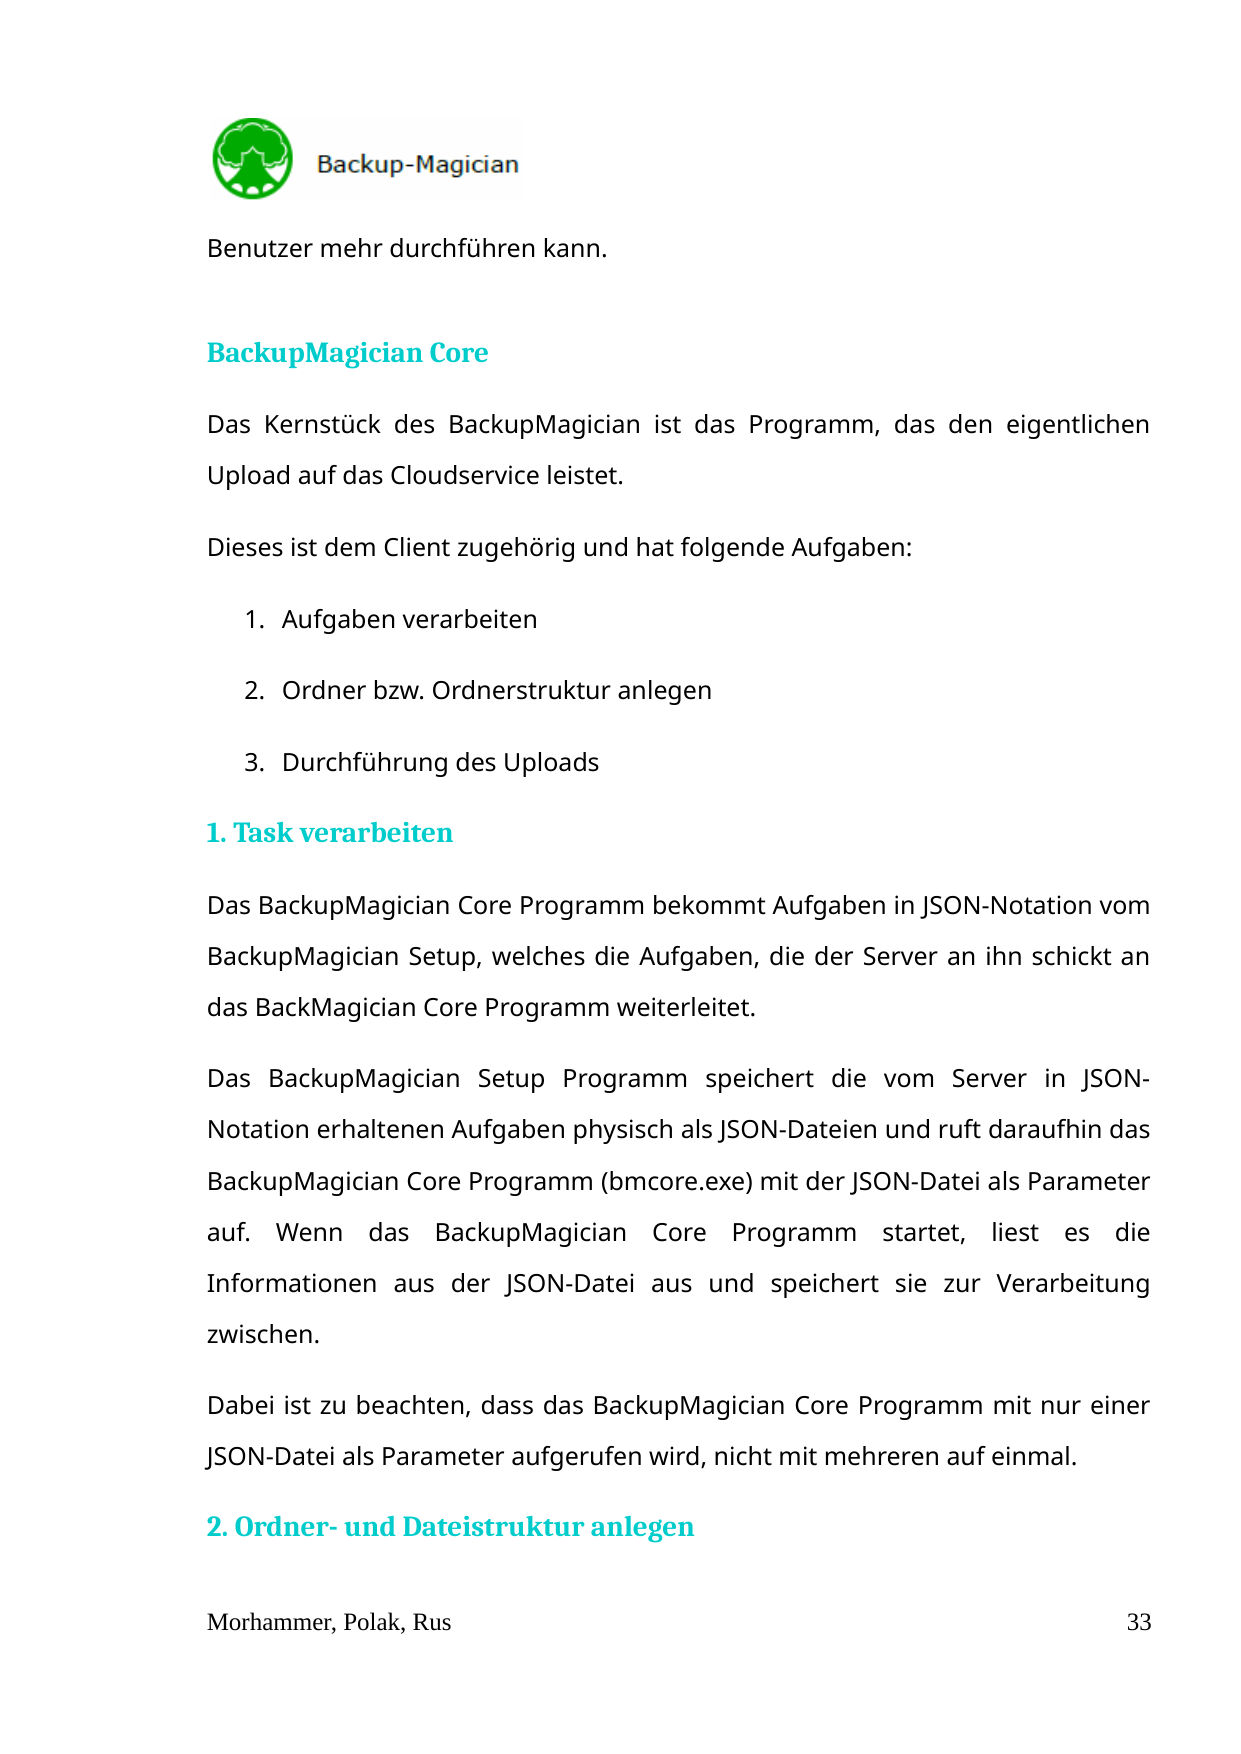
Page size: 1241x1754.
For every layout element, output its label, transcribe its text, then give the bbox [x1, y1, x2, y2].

text Benutzer mehr durchführen kann. [207, 230, 1152, 264]
text 1. Task verarbeiten [207, 816, 1152, 850]
text 2. Ordner- und Dateistruktur anlegen [207, 1511, 1152, 1544]
text Dieses ist dem Client zugehörig und hat folgende Aufgaben: [207, 530, 1152, 564]
picture [210, 118, 523, 201]
text Das BackupMagician Setup Programm speichert die vom Server in JSON-Notation erhaltenen Aufgaben physisch als JSON-Dateien und ruft daraufhin das BackupMagician Core Programm (bmcore.exe) mit der JSON-Datei als Parameter auf. Wenn das BackupMagician Core Programm startet, liest es die Informationen aus der JSON-Datei aus und speichert sie zur Verarbeitung zwischen. [207, 1061, 1152, 1350]
text Das BackupMagician Core Programm bekommt Aufgaben in JSON-Notation vom BackupMagician Setup, welches die Aufgaben, die der Server an ihn schickt an das BackMagician Core Programm weiterleitet. [207, 887, 1152, 1023]
text Dabei ist zu beachten, dass das BackupMagician Core Programm mit nur einer JSON-Datei als Parameter aufgerufen wird, nicht mit mehreren auf einmal. [207, 1388, 1152, 1473]
text Das Kernstück des BackupMagician ist das Programm, das den eigentlichen Upload auf das Cloudservice leistet. [207, 407, 1152, 492]
text BackupMagician Core [207, 336, 1152, 369]
list Ordner bzw. Ordnerstruktur anlegen [244, 673, 1152, 707]
list Durchführung des Uploads [244, 745, 1152, 779]
list Aufgaben verarbeiten [244, 601, 1152, 635]
